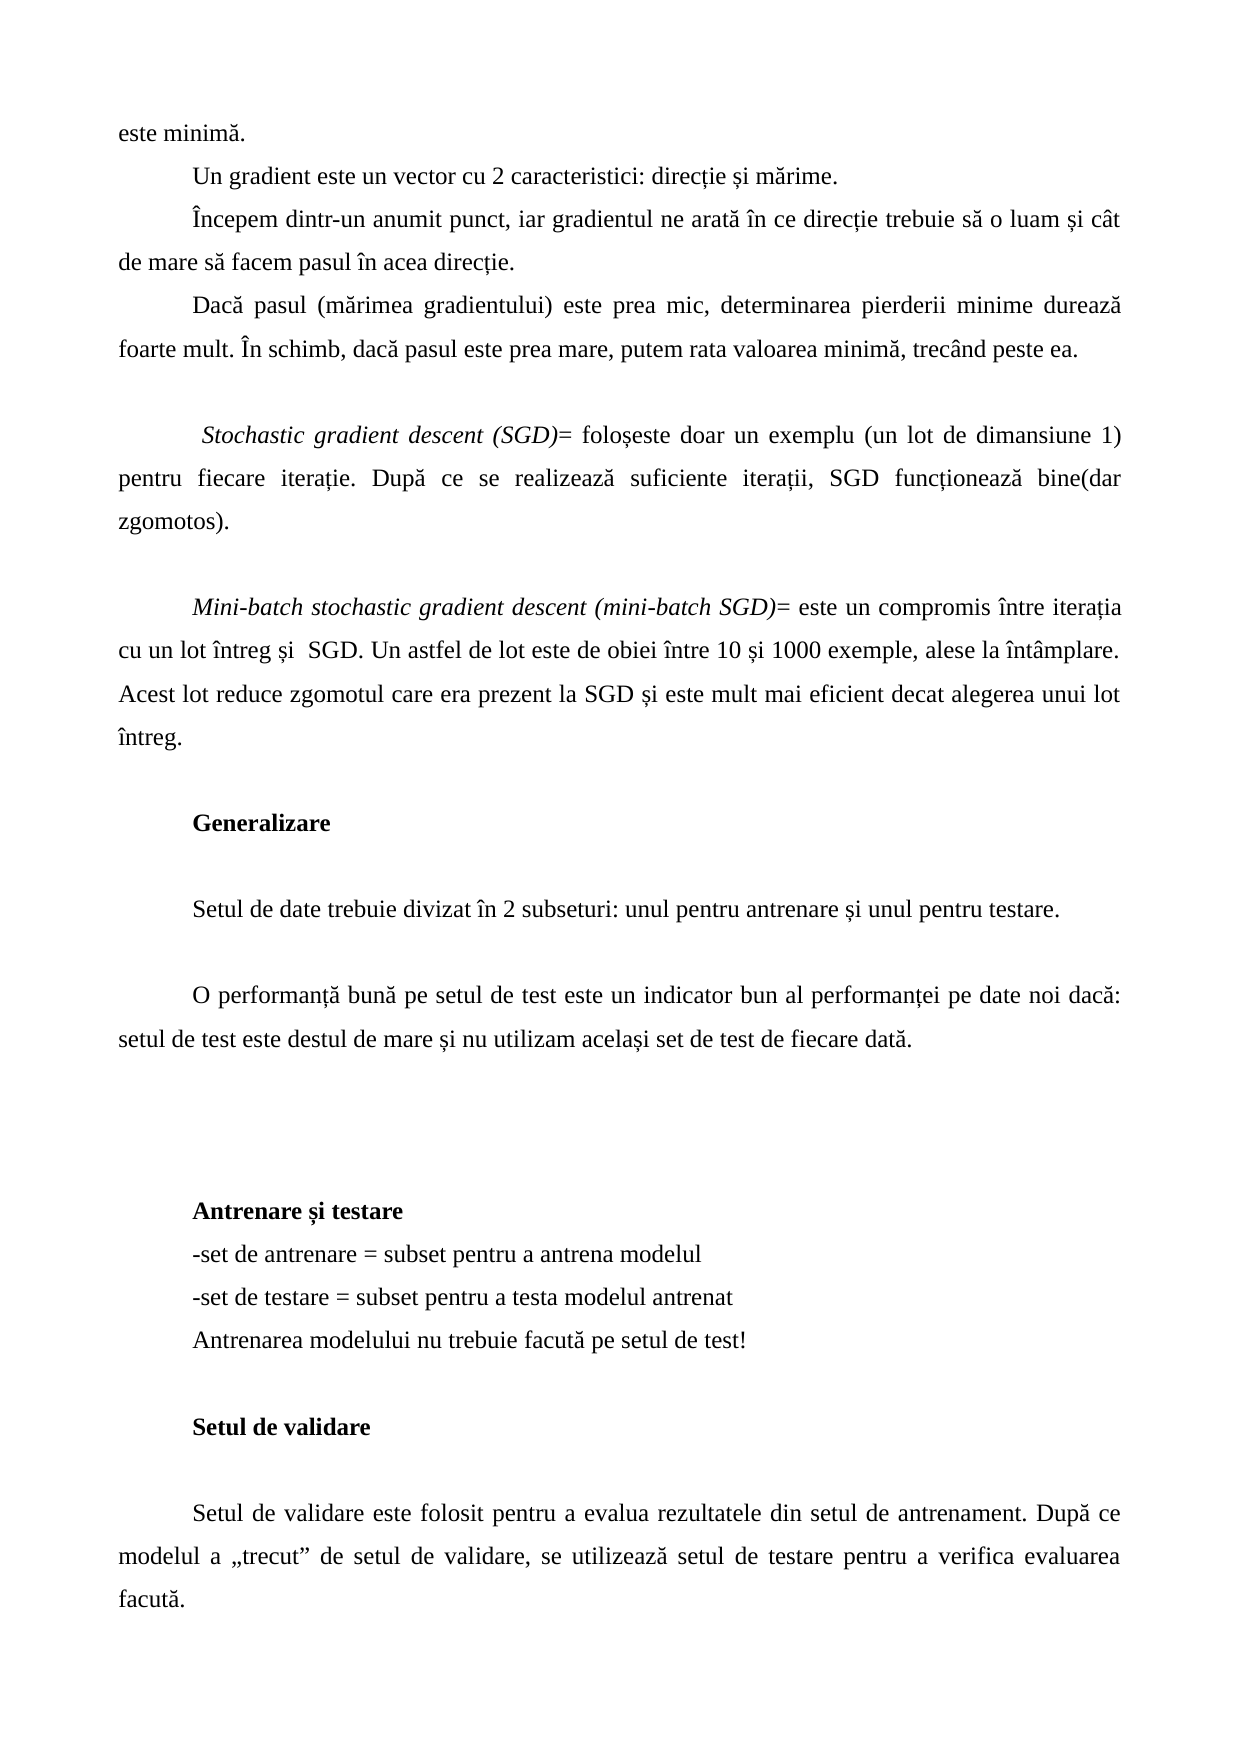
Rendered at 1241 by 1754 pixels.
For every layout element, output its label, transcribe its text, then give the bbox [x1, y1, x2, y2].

text Setul de validare [118, 1412, 1122, 1441]
text Mini-batch stochastic gradient descent (mini-batch SGD)= este un compromis între iterația cu un lot întreg și SGD. Un astfel de lot este de obiei între 10 și 1000 exemple, alese la întâmplare. Acest lot reduce zgomotul care era prezent la SGD și este mult mai eficient decat alegerea unui lot întreg. [118, 592, 1122, 751]
text -set de testare = subset pentru a testa modelul antrenat [118, 1282, 1122, 1311]
text Antrenare și testare [118, 1196, 1122, 1225]
text Generalizare [118, 808, 1122, 837]
text Un gradient este un vector cu 2 caracteristici: direcție și mărime. [118, 161, 1122, 190]
text Setul de date trebuie divizat în 2 subseturi: unul pentru antrenare și unul pentru testare. [118, 894, 1122, 923]
text Dacă pasul (mărimea gradientului) este prea mic, determinarea pierderii minime durează foarte mult. În schimb, dacă pasul este prea mare, putem rata valoarea minimă, trecând peste ea. [118, 291, 1122, 362]
text -set de antrenare = subset pentru a antrena modelul [118, 1239, 1122, 1268]
text Antrenarea modelului nu trebuie facută pe setul de test! [118, 1326, 1122, 1354]
text O performanță bună pe setul de test este un indicator bun al performanței pe date noi dacă: setul de test este destul de mare și nu utilizam același set de test de fiecare dată. [118, 981, 1122, 1052]
text Începem dintr-un anumit punct, iar gradientul ne arată în ce direcție trebuie să o luam și cât de mare să facem pasul în acea direcție. [118, 204, 1122, 276]
text este minimă. [118, 118, 1122, 147]
text Setul de validare este folosit pentru a evalua rezultatele din setul de antrenament. După ce modelul a „trecut” de setul de validare, se utilizează setul de testare pentru a verifica evaluarea facută. [118, 1498, 1122, 1613]
text Stochastic gradient descent (SGD)= foloșeste doar un exemplu (un lot de dimansiune 1) pentru fiecare iterație. După ce se realizează suficiente iterații, SGD funcționează bine(dar zgomotos). [118, 420, 1122, 535]
